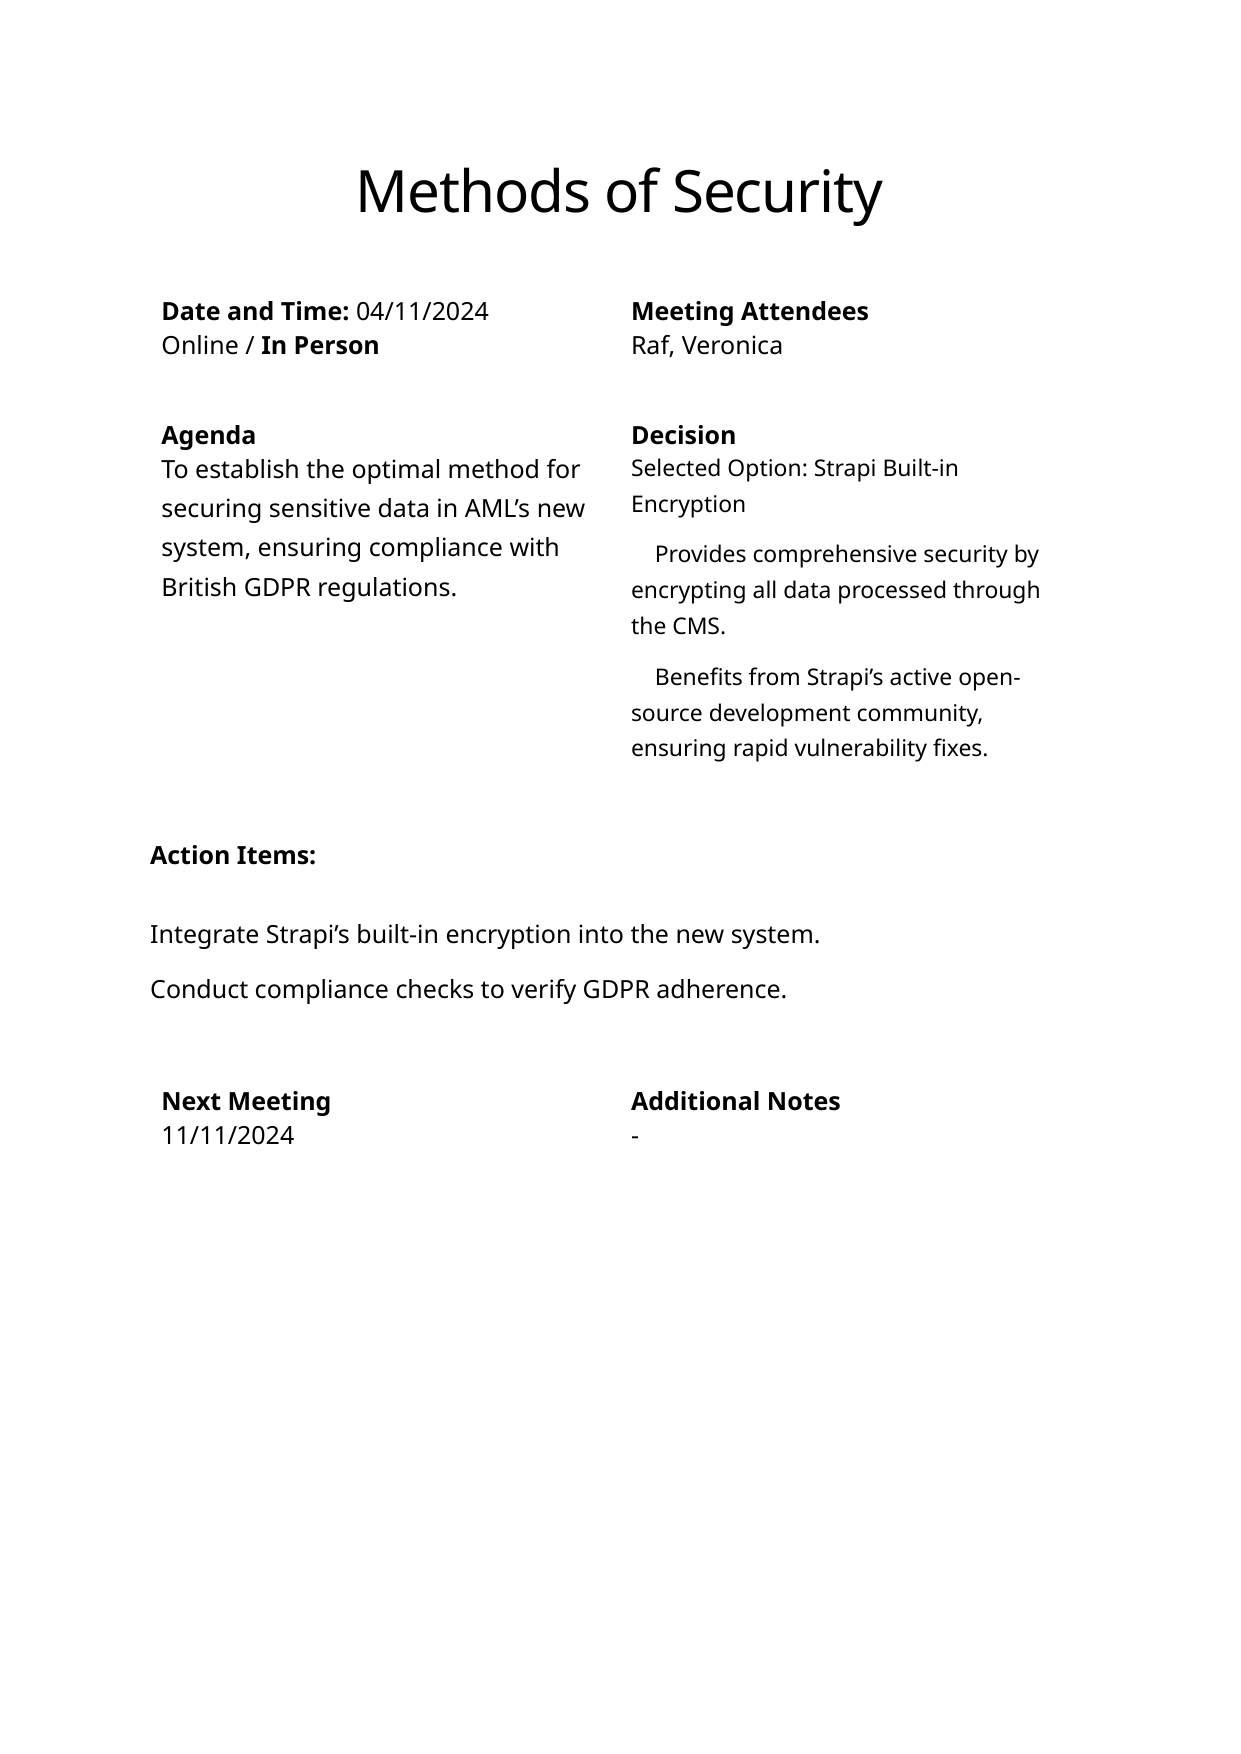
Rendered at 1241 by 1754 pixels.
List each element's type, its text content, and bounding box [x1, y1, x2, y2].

table_header Next Meeting [150, 1084, 619, 1118]
table_header Additional Notes [620, 1084, 1089, 1118]
table_cell Selected Option: Strapi Built-in Encryption Provides comprehensive security by encrypting all data processed through the CMS. Benefits from Strapi’s active open-source development community, ensuring rapid vulnerability fixes. [620, 452, 1089, 782]
table_cell 11/11/2024 [150, 1118, 619, 1171]
table_header Meeting Attendees [620, 294, 1089, 328]
table_cell Online / In Person [150, 328, 619, 362]
table_cell - [620, 1118, 1089, 1171]
table_header Decision [620, 418, 1089, 452]
table_cell Raf, Veronica [620, 328, 1089, 362]
table_header Agenda [150, 418, 619, 452]
table_header Date and Time: 04/11/2024 [150, 294, 619, 328]
text Action Items: Integrate Strapi’s built-in encryption into the new system. [150, 838, 1090, 950]
table_cell To establish the optimal method for securing sensitive data in AML’s new system, ensuring compliance with British GDPR regulations. [150, 452, 619, 782]
title Methods of Security [150, 150, 1090, 229]
text Conduct compliance checks to verify GDPR adherence. [150, 972, 1090, 1006]
